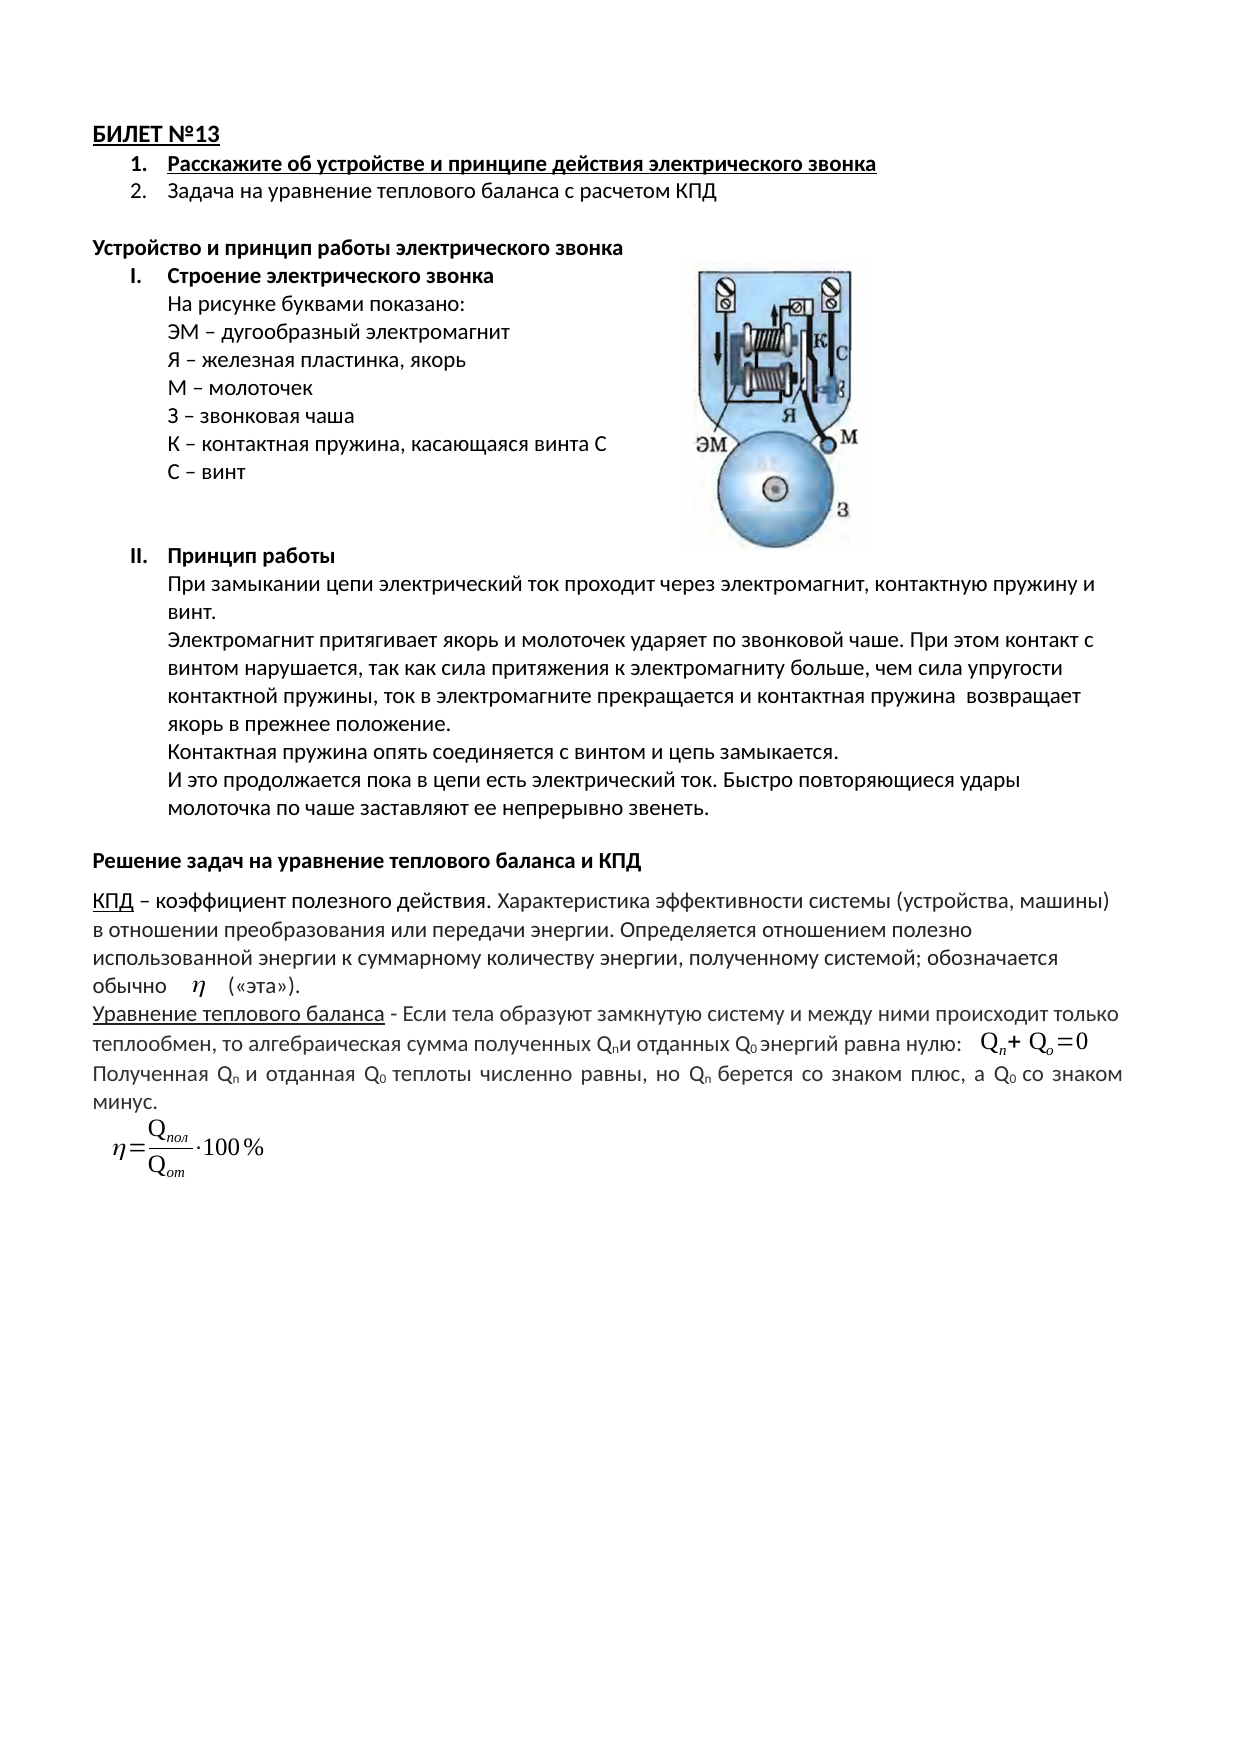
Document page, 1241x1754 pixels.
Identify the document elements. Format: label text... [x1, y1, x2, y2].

list [872, 401, 1123, 429]
list [872, 373, 1123, 401]
text Уравнение теплового баланса - Если тела образуют замкнутую систему и между ними происходит только теплообмен, то алгебраическая сумма полученных Qnи отданных Q0 энергий равна нулю: [92, 999, 1123, 1058]
list [872, 345, 1123, 373]
list Электромагнит притягивает якорь и молоточек ударяет по звонковой чаше. При этом контакт с винтом нарушается, так как сила притяжения к электромагниту больше, чем сила упругости контактной пружины, ток в электромагните прекращается и контактная пружина возвращает якорь в прежнее положение. [130, 625, 1123, 737]
list К – контактная пружина, касающаяся винта С [130, 429, 679, 457]
list Я – железная пластинка, якорь [130, 345, 679, 373]
title Решение задач на уравнение теплового баланса и КПД [92, 846, 1123, 874]
list З – звонковая чаша [130, 401, 679, 429]
list [872, 457, 1123, 485]
list [872, 317, 1123, 345]
list Контактная пружина опять соединяется с винтом и цепь замыкается. [130, 737, 1123, 765]
list На рисунке буквами показано: [130, 289, 679, 317]
list Строение электрического звонка [130, 261, 1123, 289]
text Устройство и принцип работы электрического звонка [92, 233, 1123, 261]
list С – винт [130, 457, 679, 485]
list [872, 429, 1123, 457]
text Полученная Qn и отданная Q0 теплоты численно равны, но Qn берется со знаком плюс, а Q0 со знаком минус. [92, 1058, 1123, 1115]
list М – молоточек [130, 373, 679, 401]
list Принцип работы [130, 541, 1123, 569]
list Задача на уравнение теплового баланса с расчетом КПД [130, 177, 1123, 205]
list При замыкании цепи электрический ток проходит через электромагнит, контактную пружину и винт. [130, 569, 1123, 625]
list [872, 289, 1123, 317]
text КПД – коэффициент полезного действия. Характеристика эффективности системы (устройства, машины) в отношении преобразования или передачи энергии. Определяется отношением полезно использованной энергии к суммарному количеству энергии, полученному системой; обозначается обычно («эта»). [92, 887, 1123, 999]
list И это продолжается пока в цепи есть электрический ток. Быстро повторяющиеся удары молоточка по чаше заставляют ее непрерывно звенеть. [130, 765, 1123, 821]
list Расскажите об устройстве и принципе действия электрического звонка [130, 149, 1123, 177]
list ЭМ – дугообразный электромагнит [130, 317, 679, 345]
text БИЛЕТ №13 [92, 118, 1123, 149]
